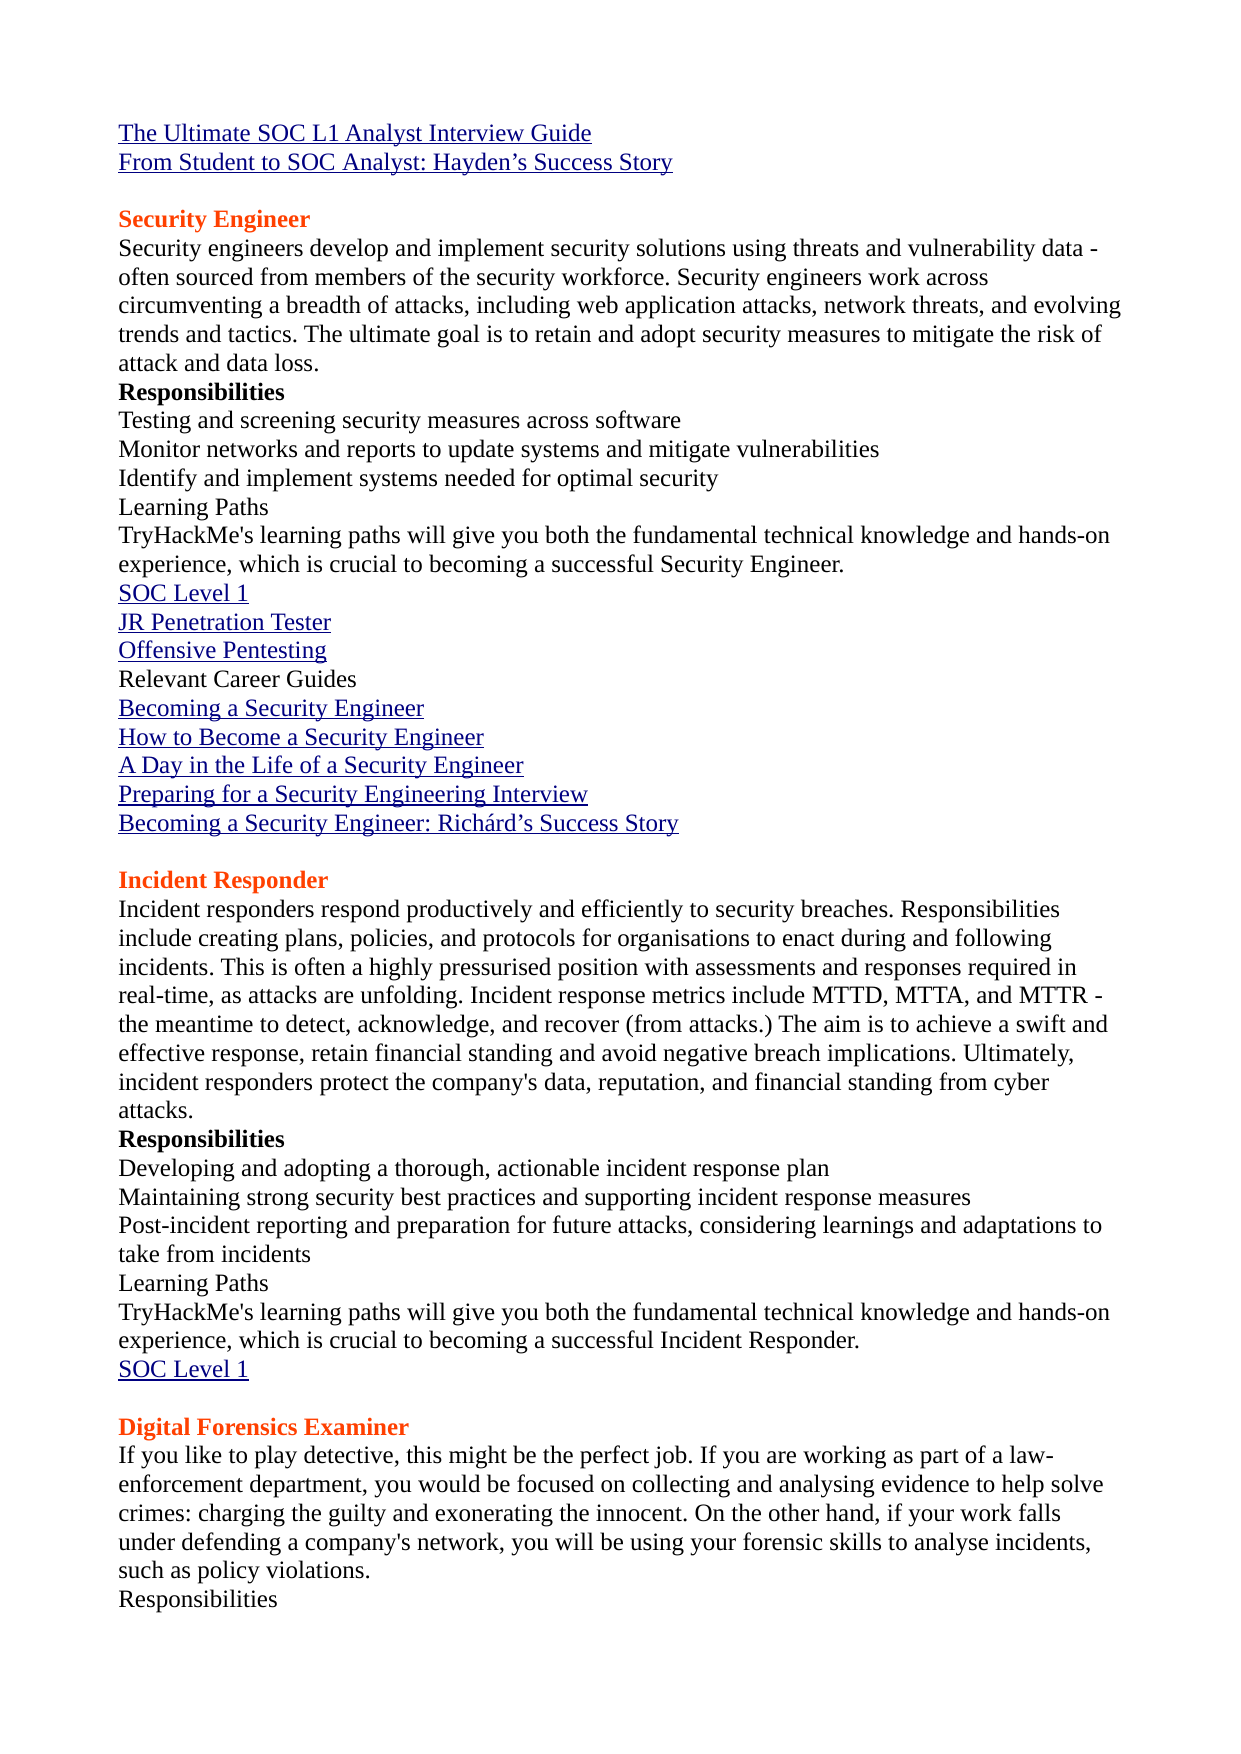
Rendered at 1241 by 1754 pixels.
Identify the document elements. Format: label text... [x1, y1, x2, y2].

text Digital Forensics Examiner [118, 1412, 1122, 1441]
text JR Penetration Tester [118, 607, 1122, 636]
text Identify and implement systems needed for optimal security [118, 463, 1122, 492]
text TryHackMe's learning paths will give you both the fundamental technical knowledge and hands-on experience, which is crucial to becoming a successful Security Engineer. [118, 521, 1122, 578]
text Responsibilities [118, 1584, 1122, 1613]
text Testing and screening security measures across software [118, 406, 1122, 434]
text Incident Responder [118, 866, 1122, 894]
text TryHackMe's learning paths will give you both the fundamental technical knowledge and hands-on experience, which is crucial to becoming a successful Incident Responder. [118, 1297, 1122, 1354]
text Becoming a Security Engineer [118, 693, 1122, 722]
text Maintaining strong security best practices and supporting incident response measures [118, 1182, 1122, 1211]
text Relevant Career Guides [118, 664, 1122, 693]
text Responsibilities [118, 1124, 1122, 1153]
text Developing and adopting a thorough, actionable incident response plan [118, 1153, 1122, 1182]
text SOC Level 1 [118, 1354, 1122, 1383]
text A Day in the Life of a Security Engineer [118, 751, 1122, 779]
text Offensive Pentesting [118, 636, 1122, 664]
text Learning Paths [118, 1268, 1122, 1297]
text The Ultimate SOC L1 Analyst Interview Guide [118, 118, 1122, 147]
text Becoming a Security Engineer: Richárd’s Success Story [118, 808, 1122, 837]
text SOC Level 1 [118, 578, 1122, 607]
text Responsibilities [118, 377, 1122, 406]
text Security engineers develop and implement security solutions using threats and vulnerability data - often sourced from members of the security workforce. Security engineers work across circumventing a breadth of attacks, including web application attacks, network threats, and evolving trends and tactics. The ultimate goal is to retain and adopt security measures to mitigate the risk of attack and data loss. [118, 233, 1122, 377]
text How to Become a Security Engineer [118, 722, 1122, 751]
text From Student to SOC Analyst: Hayden’s Success Story [118, 147, 1122, 176]
text Monitor networks and reports to update systems and mitigate vulnerabilities [118, 434, 1122, 463]
text Security Engineer [118, 204, 1122, 233]
text Learning Paths [118, 492, 1122, 521]
text Incident responders respond productively and efficiently to security breaches. Responsibilities include creating plans, policies, and protocols for organisations to enact during and following incidents. This is often a highly pressurised position with assessments and responses required in real-time, as attacks are unfolding. Incident response metrics include MTTD, MTTA, and MTTR - the meantime to detect, acknowledge, and recover (from attacks.) The aim is to achieve a swift and effective response, retain financial standing and avoid negative breach implications. Ultimately, incident responders protect the company's data, reputation, and financial standing from cyber attacks. [118, 894, 1122, 1124]
text Post-incident reporting and preparation for future attacks, considering learnings and adaptations to take from incidents [118, 1211, 1122, 1268]
text Preparing for a Security Engineering Interview [118, 779, 1122, 808]
text If you like to play detective, this might be the perfect job. If you are working as part of a law-enforcement department, you would be focused on collecting and analysing evidence to help solve crimes: charging the guilty and exonerating the innocent. On the other hand, if your work falls under defending a company's network, you will be using your forensic skills to analyse incidents, such as policy violations. [118, 1441, 1122, 1584]
